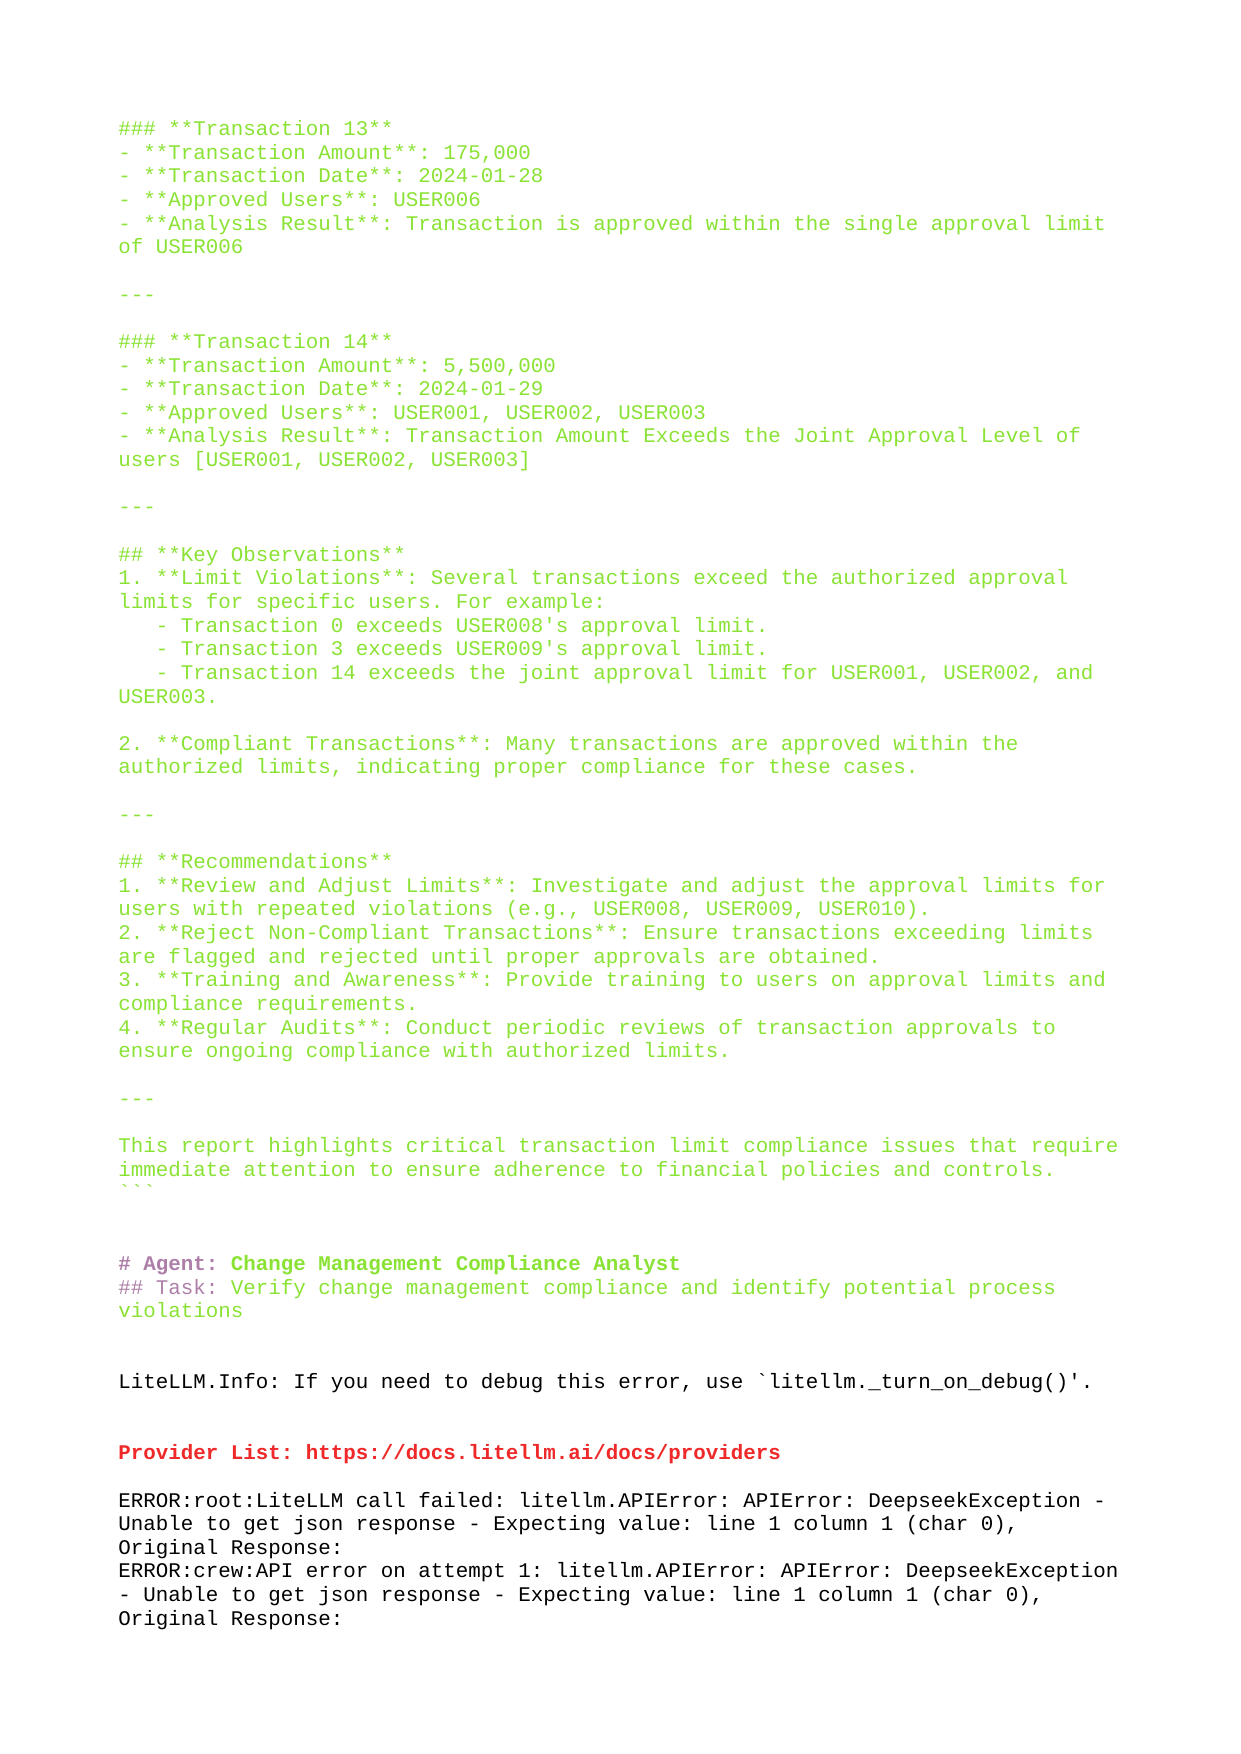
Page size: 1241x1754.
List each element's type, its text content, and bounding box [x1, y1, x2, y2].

text ### **Transaction 14** [118, 331, 1122, 354]
text - **Transaction Date**: 2024-01-28 [118, 165, 1122, 189]
text ### **Transaction 13** [118, 118, 1122, 142]
text - **Analysis Result**: Transaction Amount Exceeds the Joint Approval Level of users [USER001, USER002, USER003] [118, 426, 1122, 473]
text # Agent: Change Management Compliance Analyst [118, 1253, 1122, 1277]
text ``` [118, 1182, 1122, 1206]
text - Transaction 3 exceeds USER009's approval limit. [118, 638, 1122, 662]
text ## Task: Verify change management compliance and identify potential process violations [118, 1277, 1122, 1324]
text - **Transaction Amount**: 5,500,000 [118, 354, 1122, 378]
text - **Approved Users**: USER001, USER002, USER003 [118, 402, 1122, 426]
text - **Transaction Amount**: 175,000 [118, 142, 1122, 165]
text ERROR:crew:API error on attempt 1: litellm.APIError: APIError: DeepseekException - Unable to get json response - Expecting value: line 1 column 1 (char 0), Original Response: [118, 1561, 1122, 1631]
text --- [118, 804, 1122, 827]
text - **Transaction Date**: 2024-01-29 [118, 378, 1122, 402]
text --- [118, 284, 1122, 307]
text - Transaction 0 exceeds USER008's approval limit. [118, 615, 1122, 638]
text --- [118, 496, 1122, 520]
text 3. **Training and Awareness**: Provide training to users on approval limits and compliance requirements. [118, 969, 1122, 1017]
text 4. **Regular Audits**: Conduct periodic reviews of transaction approvals to ensure ongoing compliance with authorized limits. [118, 1017, 1122, 1064]
text --- [118, 1088, 1122, 1111]
text 2. **Compliant Transactions**: Many transactions are approved within the authorized limits, indicating proper compliance for these cases. [118, 733, 1122, 780]
text LiteLLM.Info: If you need to debug this error, use `litellm._turn_on_debug()'. [118, 1371, 1122, 1395]
text ## **Recommendations** [118, 851, 1122, 875]
text - **Analysis Result**: Transaction is approved within the single approval limit of USER006 [118, 213, 1122, 260]
text 1. **Limit Violations**: Several transactions exceed the authorized approval limits for specific users. For example: [118, 567, 1122, 615]
text - **Approved Users**: USER006 [118, 189, 1122, 213]
text 1. **Review and Adjust Limits**: Investigate and adjust the approval limits for users with repeated violations (e.g., USER008, USER009, USER010). [118, 875, 1122, 922]
text This report highlights critical transaction limit compliance issues that require immediate attention to ensure adherence to financial policies and controls. [118, 1135, 1122, 1182]
text ERROR:root:LiteLLM call failed: litellm.APIError: APIError: DeepseekException - Unable to get json response - Expecting value: line 1 column 1 (char 0), Original Response: [118, 1489, 1122, 1561]
text ## **Key Observations** [118, 544, 1122, 567]
text Provider List: https://docs.litellm.ai/docs/providers [118, 1442, 1122, 1466]
text 2. **Reject Non-Compliant Transactions**: Ensure transactions exceeding limits are flagged and rejected until proper approvals are obtained. [118, 922, 1122, 969]
text - Transaction 14 exceeds the joint approval limit for USER001, USER002, and USER003. [118, 662, 1122, 709]
